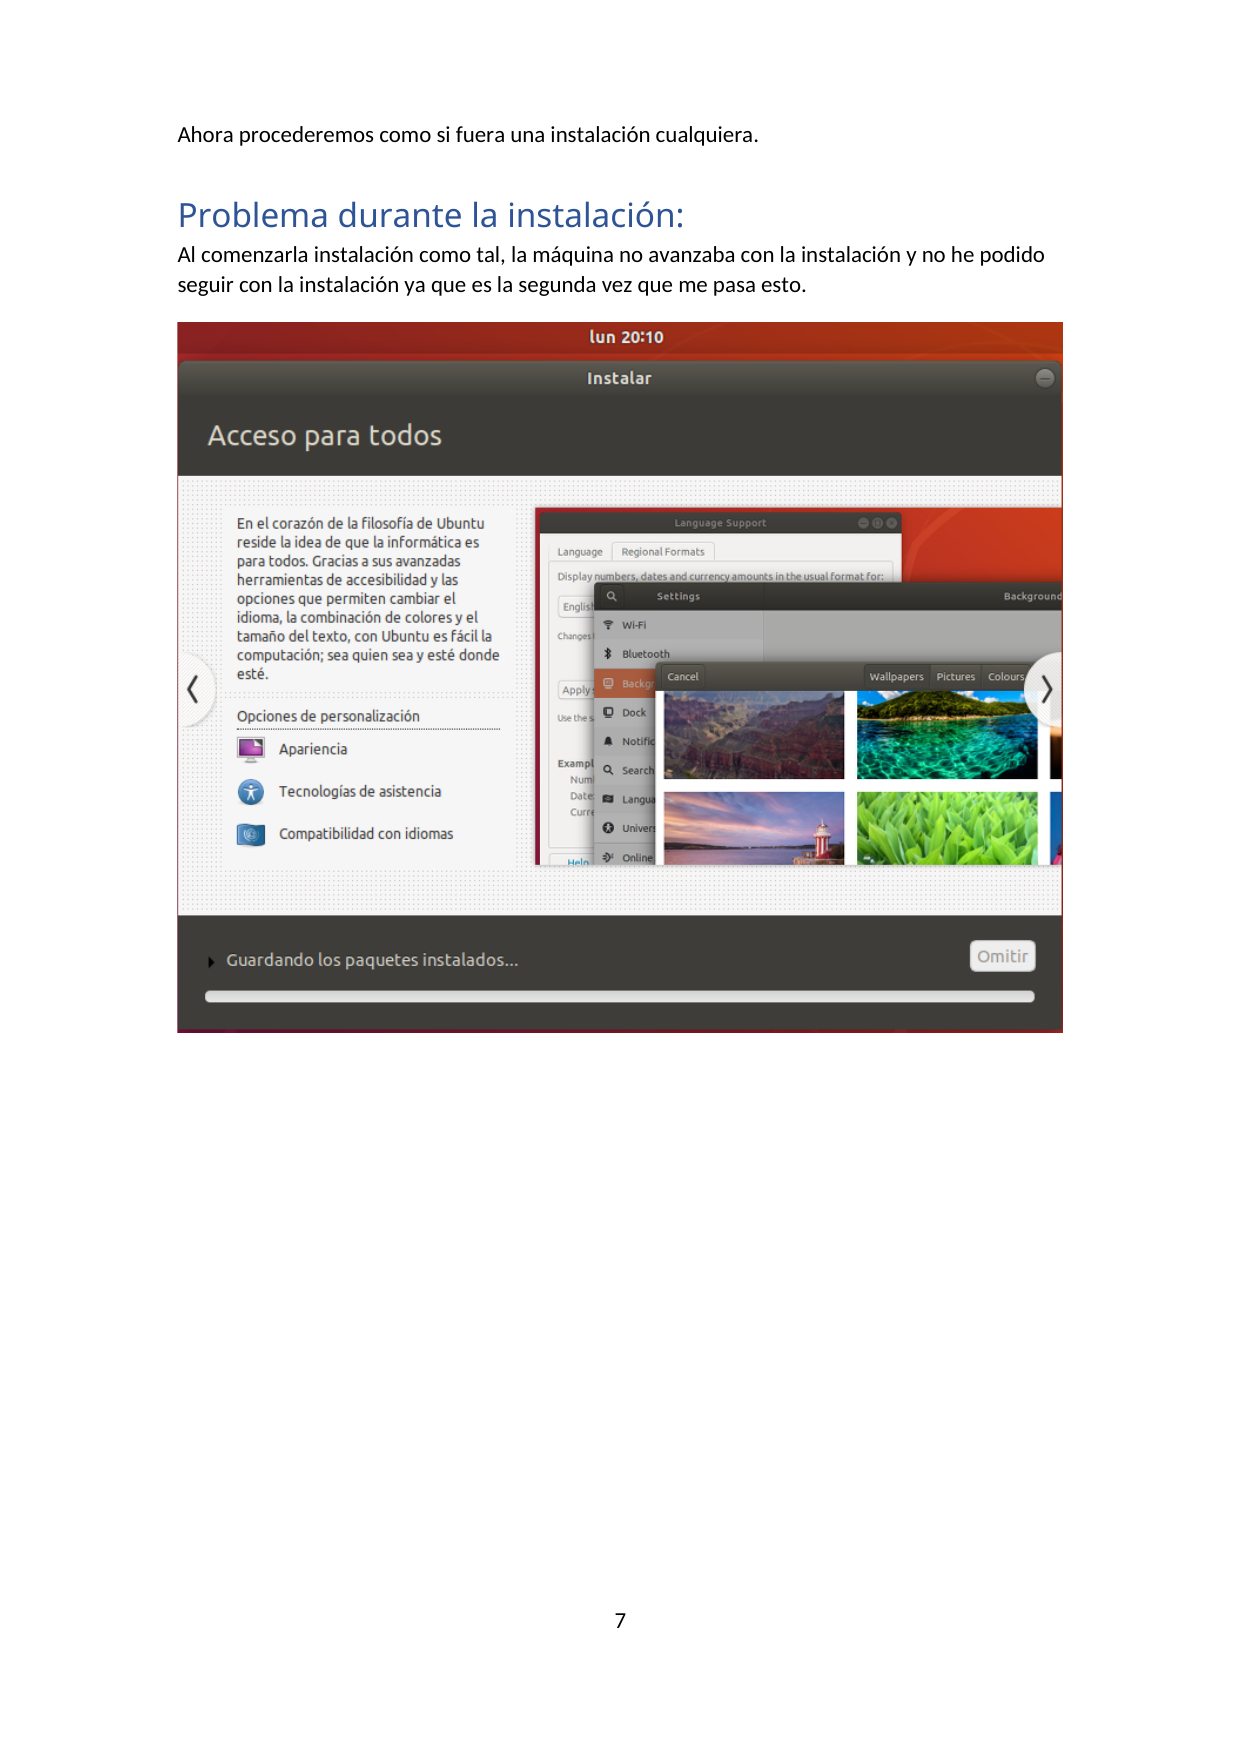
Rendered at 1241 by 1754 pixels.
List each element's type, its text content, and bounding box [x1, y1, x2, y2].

text Al comenzarla instalación como tal, la máquina no avanzaba con la instalación y no he podido seguir con la instalación ya que es la segunda vez que me pasa esto. [177, 240, 1063, 322]
subtitle Problema durante la instalación: [177, 192, 1063, 237]
text Ahora procederemos como si fuera una instalación cualquiera. [177, 120, 1063, 148]
